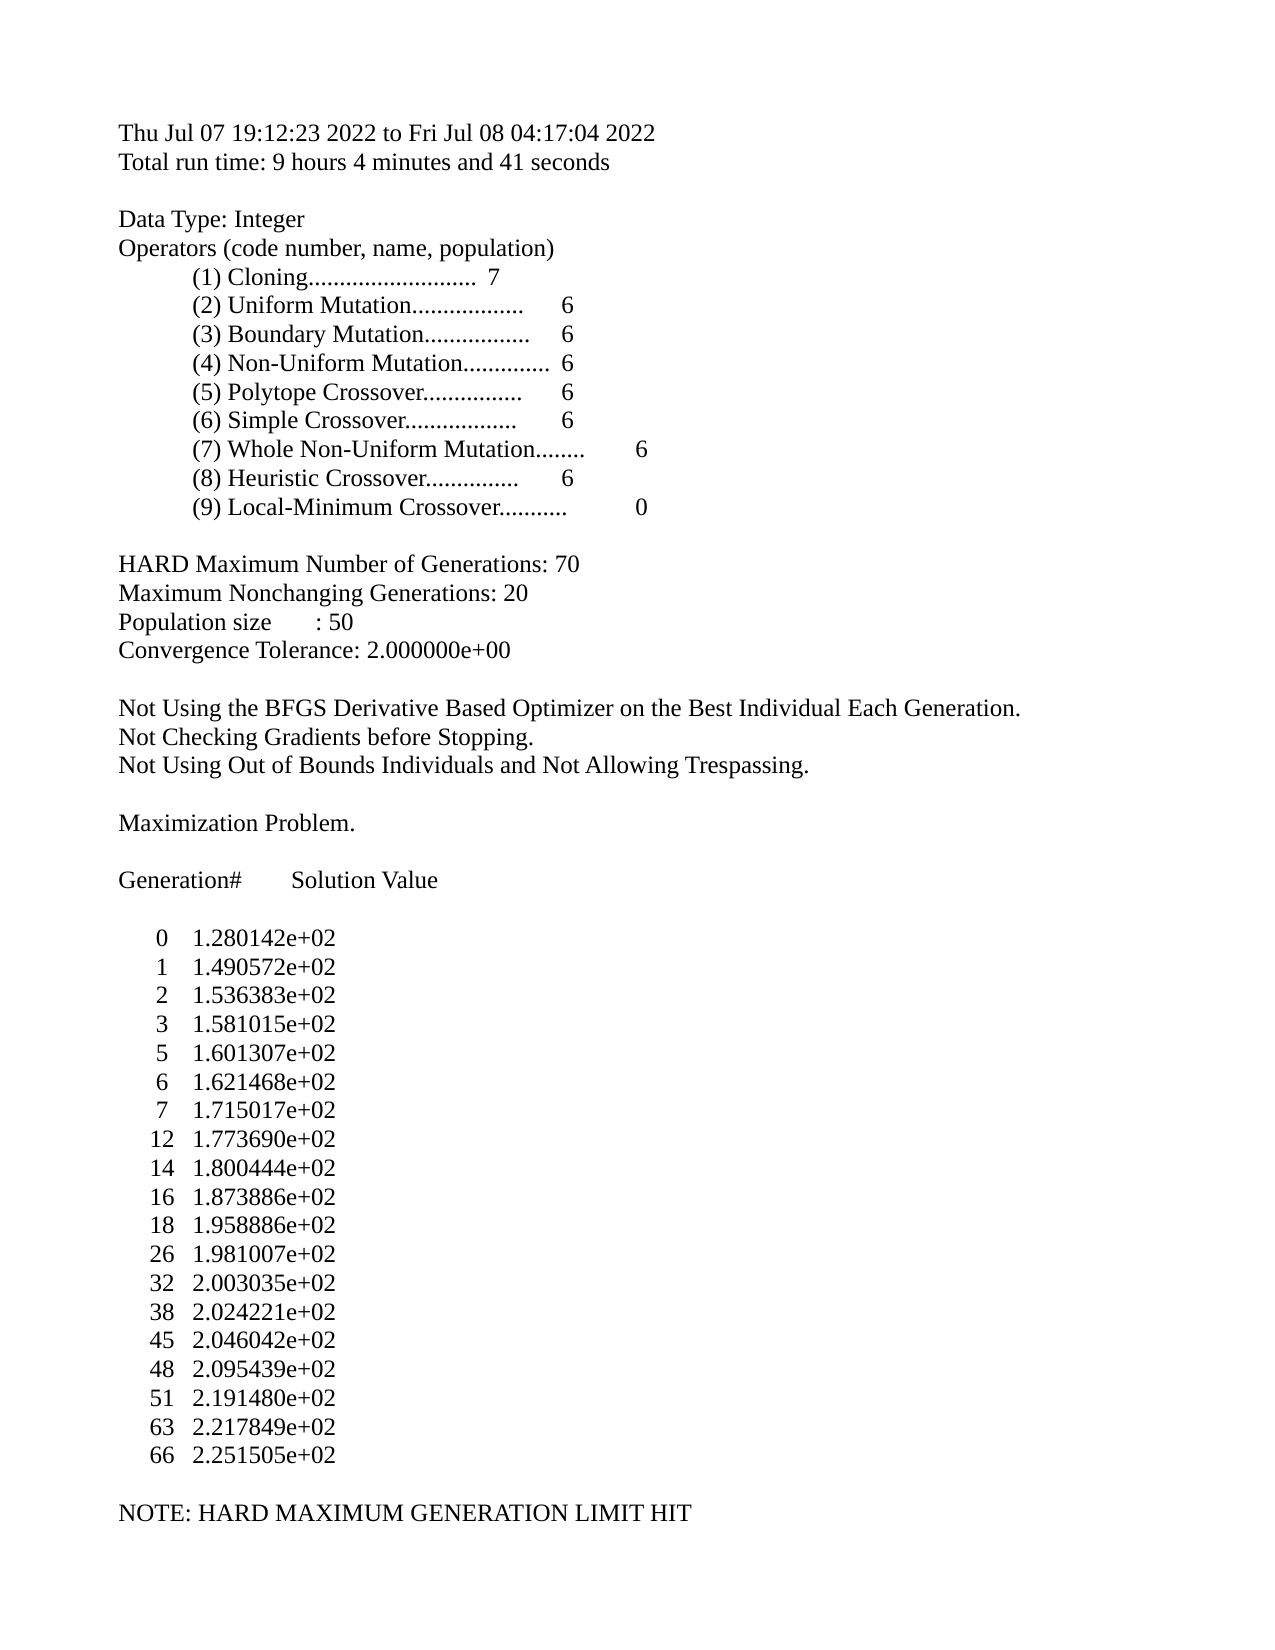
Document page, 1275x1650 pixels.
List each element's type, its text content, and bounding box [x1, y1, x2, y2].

text 6 1.621468e+02 [118, 1067, 1157, 1096]
text 16 1.873886e+02 [118, 1182, 1157, 1211]
text 48 2.095439e+02 [118, 1354, 1157, 1383]
text Maximization Problem. [118, 808, 1157, 837]
text Not Using the BFGS Derivative Based Optimizer on the Best Individual Each Generation. [118, 693, 1157, 722]
text 12 1.773690e+02 [118, 1124, 1157, 1153]
text 32 2.003035e+02 [118, 1268, 1157, 1297]
text (2) Uniform Mutation.................. 6 [118, 291, 1157, 319]
text Thu Jul 07 19:12:23 2022 to Fri Jul 08 04:17:04 2022 [118, 118, 1157, 147]
text Not Using Out of Bounds Individuals and Not Allowing Trespassing. [118, 751, 1157, 779]
text Data Type: Integer [118, 204, 1157, 233]
text HARD Maximum Number of Generations: 70 [118, 549, 1157, 578]
text (5) Polytope Crossover................ 6 [118, 377, 1157, 406]
text Population size : 50 [118, 607, 1157, 636]
text Maximum Nonchanging Generations: 20 [118, 578, 1157, 607]
text 5 1.601307e+02 [118, 1038, 1157, 1067]
text (3) Boundary Mutation................. 6 [118, 319, 1157, 348]
text 2 1.536383e+02 [118, 981, 1157, 1009]
text 38 2.024221e+02 [118, 1297, 1157, 1326]
text (7) Whole Non-Uniform Mutation........ 6 [118, 434, 1157, 463]
text 66 2.251505e+02 [118, 1441, 1157, 1469]
text 63 2.217849e+02 [118, 1412, 1157, 1441]
text 0 1.280142e+02 [118, 923, 1157, 952]
text (6) Simple Crossover.................. 6 [118, 406, 1157, 434]
text 45 2.046042e+02 [118, 1326, 1157, 1354]
text NOTE: HARD MAXIMUM GENERATION LIMIT HIT [118, 1498, 1157, 1527]
text (1) Cloning........................... 7 [118, 262, 1157, 291]
text 18 1.958886e+02 [118, 1211, 1157, 1239]
text Not Checking Gradients before Stopping. [118, 722, 1157, 751]
text 26 1.981007e+02 [118, 1239, 1157, 1268]
text Generation# Solution Value [118, 866, 1157, 894]
text (8) Heuristic Crossover............... 6 [118, 463, 1157, 492]
text (4) Non-Uniform Mutation.............. 6 [118, 348, 1157, 377]
text (9) Local-Minimum Crossover........... 0 [118, 492, 1157, 521]
text Convergence Tolerance: 2.000000e+00 [118, 636, 1157, 664]
text Total run time: 9 hours 4 minutes and 41 seconds [118, 147, 1157, 176]
text 14 1.800444e+02 [118, 1153, 1157, 1182]
text 3 1.581015e+02 [118, 1009, 1157, 1038]
text 1 1.490572e+02 [118, 952, 1157, 981]
text 51 2.191480e+02 [118, 1383, 1157, 1412]
text 7 1.715017e+02 [118, 1096, 1157, 1124]
text Operators (code number, name, population) [118, 233, 1157, 262]
